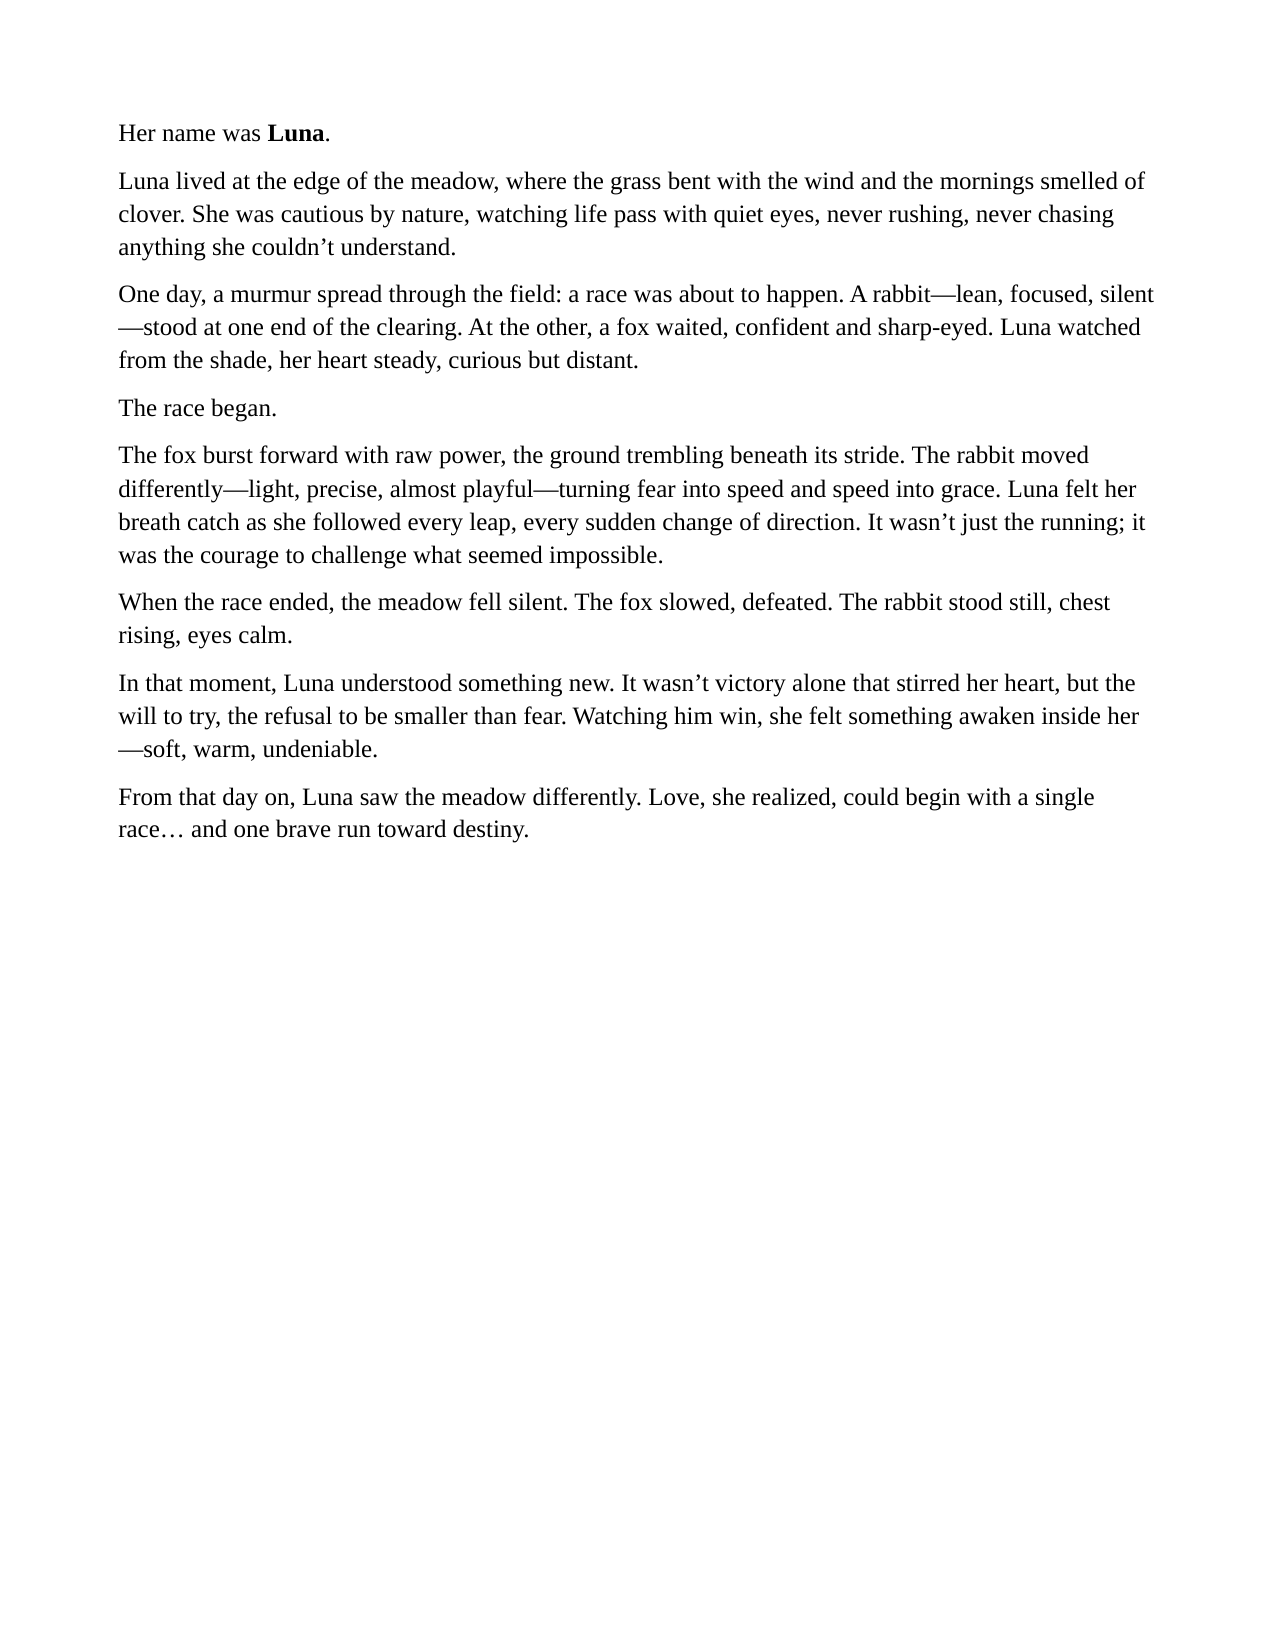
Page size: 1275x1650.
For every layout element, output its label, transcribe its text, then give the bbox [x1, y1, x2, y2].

text In that moment, Luna understood something new. It wasn’t victory alone that stirred her heart, but the will to try, the refusal to be smaller than fear. Watching him win, she felt something awaken inside her—soft, warm, undeniable. [118, 668, 1157, 763]
text One day, a murmur spread through the field: a race was about to happen. A rabbit—lean, focused, silent—stood at one end of the clearing. At the other, a fox waited, confident and sharp-eyed. Luna watched from the shade, her heart steady, curious but distant. [118, 279, 1157, 374]
text Luna lived at the edge of the meadow, where the grass bent with the wind and the mornings smelled of clover. She was cautious by nature, watching life pass with quiet eyes, never rushing, never chasing anything she couldn’t understand. [118, 166, 1157, 261]
text The fox burst forward with raw power, the ground trembling beneath its stride. The rabbit moved differently—light, precise, almost playful—turning fear into speed and speed into grace. Luna felt her breath catch as she followed every leap, every sudden change of direction. It wasn’t just the running; it was the courage to challenge what seemed impossible. [118, 441, 1157, 568]
text When the race ended, the meadow fell silent. The fox slowed, defeated. The rabbit stood still, chest rising, eyes calm. [118, 587, 1157, 649]
text Her name was Luna. [118, 118, 1157, 147]
text From that day on, Luna saw the meadow differently. Love, she realized, could begin with a single race… and one brave run toward destiny. [118, 782, 1157, 843]
text The race began. [118, 393, 1157, 422]
